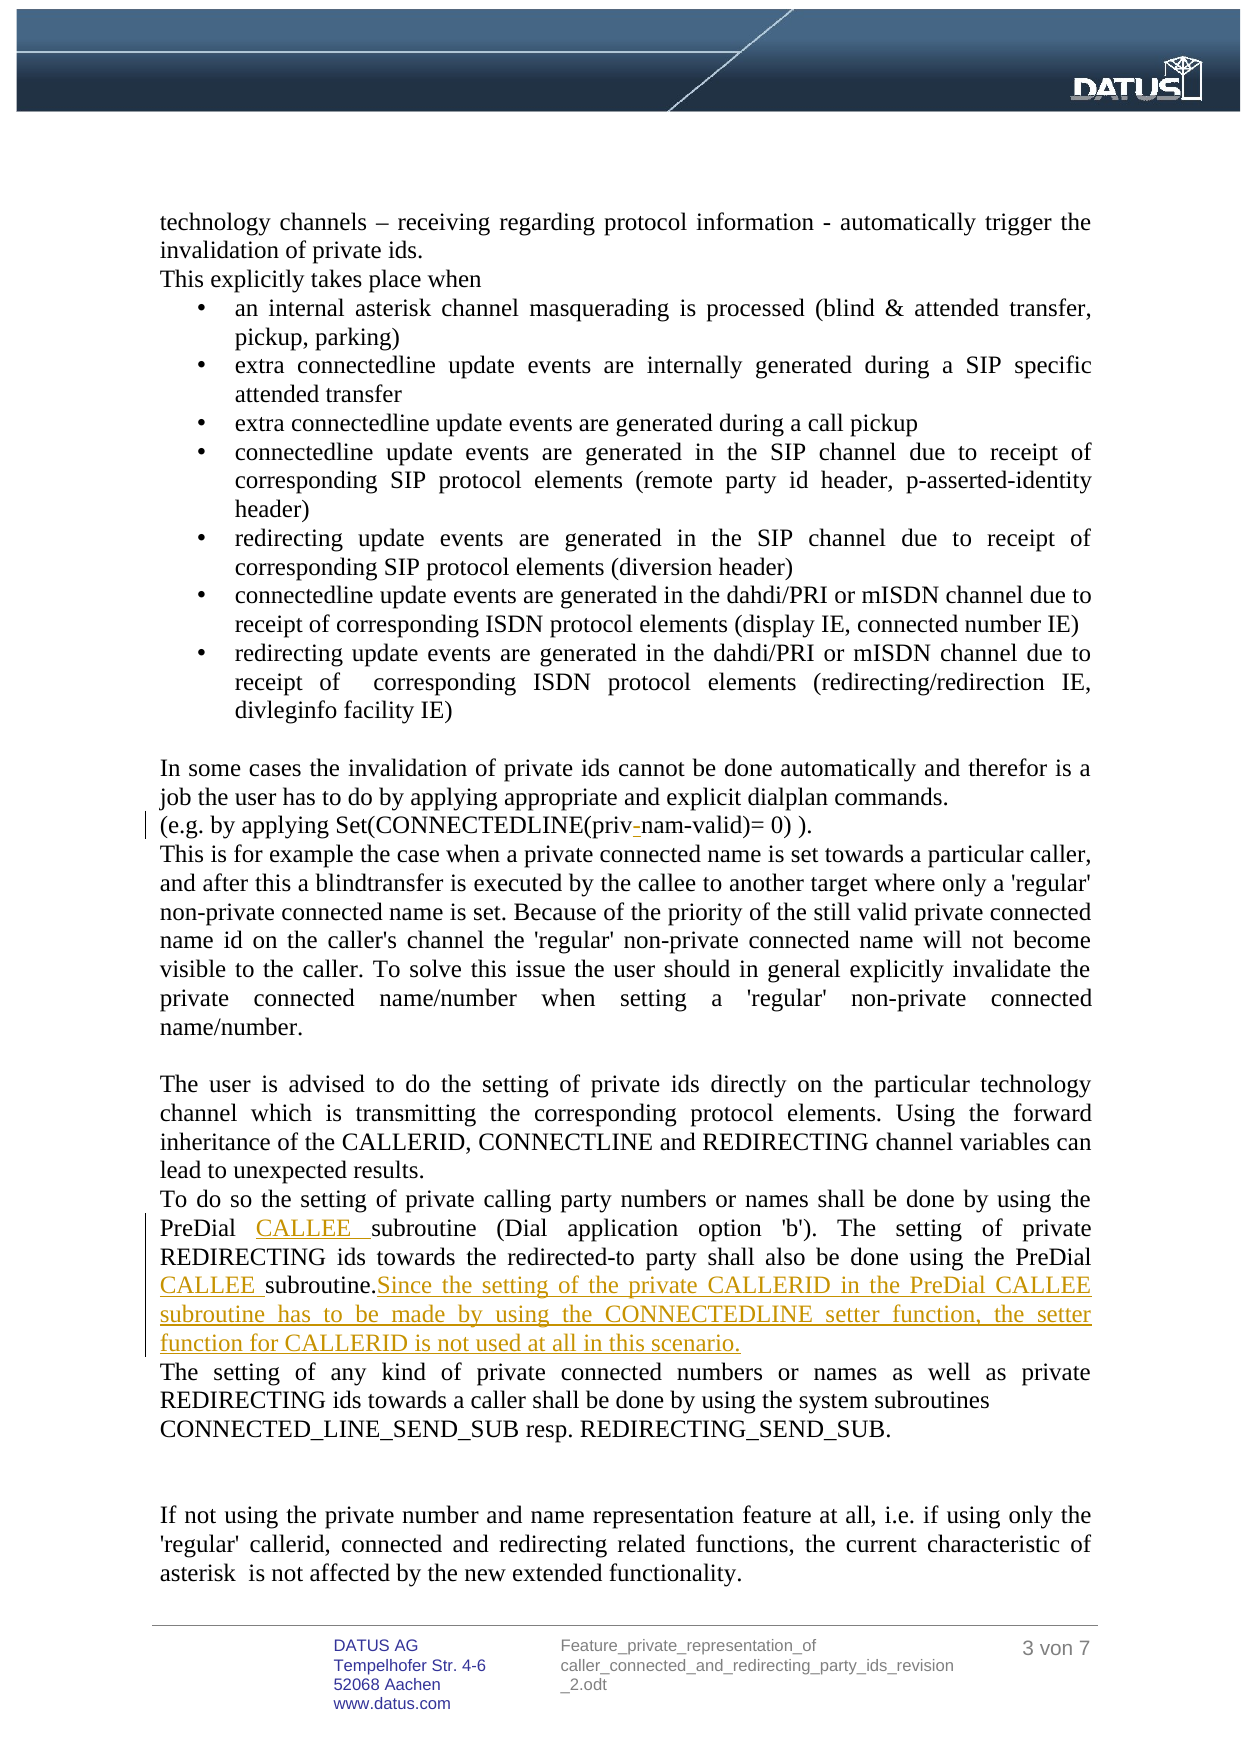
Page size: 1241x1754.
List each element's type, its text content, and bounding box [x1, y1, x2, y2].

list extra connectedline update events are generated during a call pickup [197, 408, 1092, 437]
text This is for example the case when a private connected name is set towards a particular caller, and after this a blindtransfer is executed by the callee to another target where only a 'regular' non-private connected name is set. Because of the priority of the still valid private connected name id on the caller's channel the 'regular' non-private connected name will not become visible to the caller. To solve this issue the user should in general explicitly invalidate the private connected name/number when setting a 'regular' non-private connected name/number. [159, 839, 1092, 1041]
text This explicitly takes place when [159, 264, 1092, 293]
picture [16, 9, 1241, 112]
list extra connectedline update events are internally generated during a SIP specific attended transfer [197, 351, 1092, 408]
list redirecting update events are generated in the SIP channel due to receipt of corresponding SIP protocol elements (diversion header) [197, 523, 1092, 581]
text function for CALLERID is not used at all in this scenario. [159, 1325, 1092, 1357]
text CONNECTED_LINE_SEND_SUB resp. REDIRECTING_SEND_SUB. [159, 1414, 1092, 1443]
list an internal asterisk channel masquerading is processed (blind & attended transfer, pickup, parking) [197, 293, 1092, 351]
list redirecting update events are generated in the dahdi/PRI or mISDN channel due to receipt of corresponding ISDN protocol elements (redirecting/redirection IE, divleginfo facility IE) [197, 638, 1092, 724]
text To do so the setting of private calling party numbers or names shall be done by using the PreDial CALLEE subroutine (Dial application option 'b'). The setting of private REDIRECTING ids towards the redirected-to party shall also be done using the PreDial CALLEE subroutine.Since the setting of the private CALLERID in the PreDial CALLEE subroutine has to be made by using the CONNECTEDLINE setter function, the setter [159, 1184, 1092, 1324]
text The setting of any kind of private connected numbers or names as well as private REDIRECTING ids towards a caller shall be done by using the system subroutines [159, 1357, 1092, 1414]
text If not using the private number and name representation feature at all, i.e. if using only the 'regular' callerid, connected and redirecting related functions, the current characteristic of asterisk is not affected by the new extended functionality. [159, 1501, 1092, 1587]
text technology channels – receiving regarding protocol information - automatically trigger the invalidation of private ids. [159, 207, 1092, 264]
text In some cases the invalidation of private ids cannot be done automatically and therefor is a job the user has to do by applying appropriate and explicit dialplan commands. [159, 753, 1092, 811]
list connectedline update events are generated in the dahdi/PRI or mISDN channel due to receipt of corresponding ISDN protocol elements (display IE, connected number IE) [197, 581, 1092, 638]
list connectedline update events are generated in the SIP channel due to receipt of corresponding SIP protocol elements (remote party id header, p-asserted-identity header) [197, 437, 1092, 523]
text (e.g. by applying Set(CONNECTEDLINE(priv-nam-valid)= 0) ). [159, 811, 1092, 839]
text The user is advised to do the setting of private ids directly on the particular technology channel which is transmitting the corresponding protocol elements. Using the forward inheritance of the CALLERID, CONNECTLINE and REDIRECTING channel variables can lead to unexpected results. [159, 1069, 1092, 1184]
